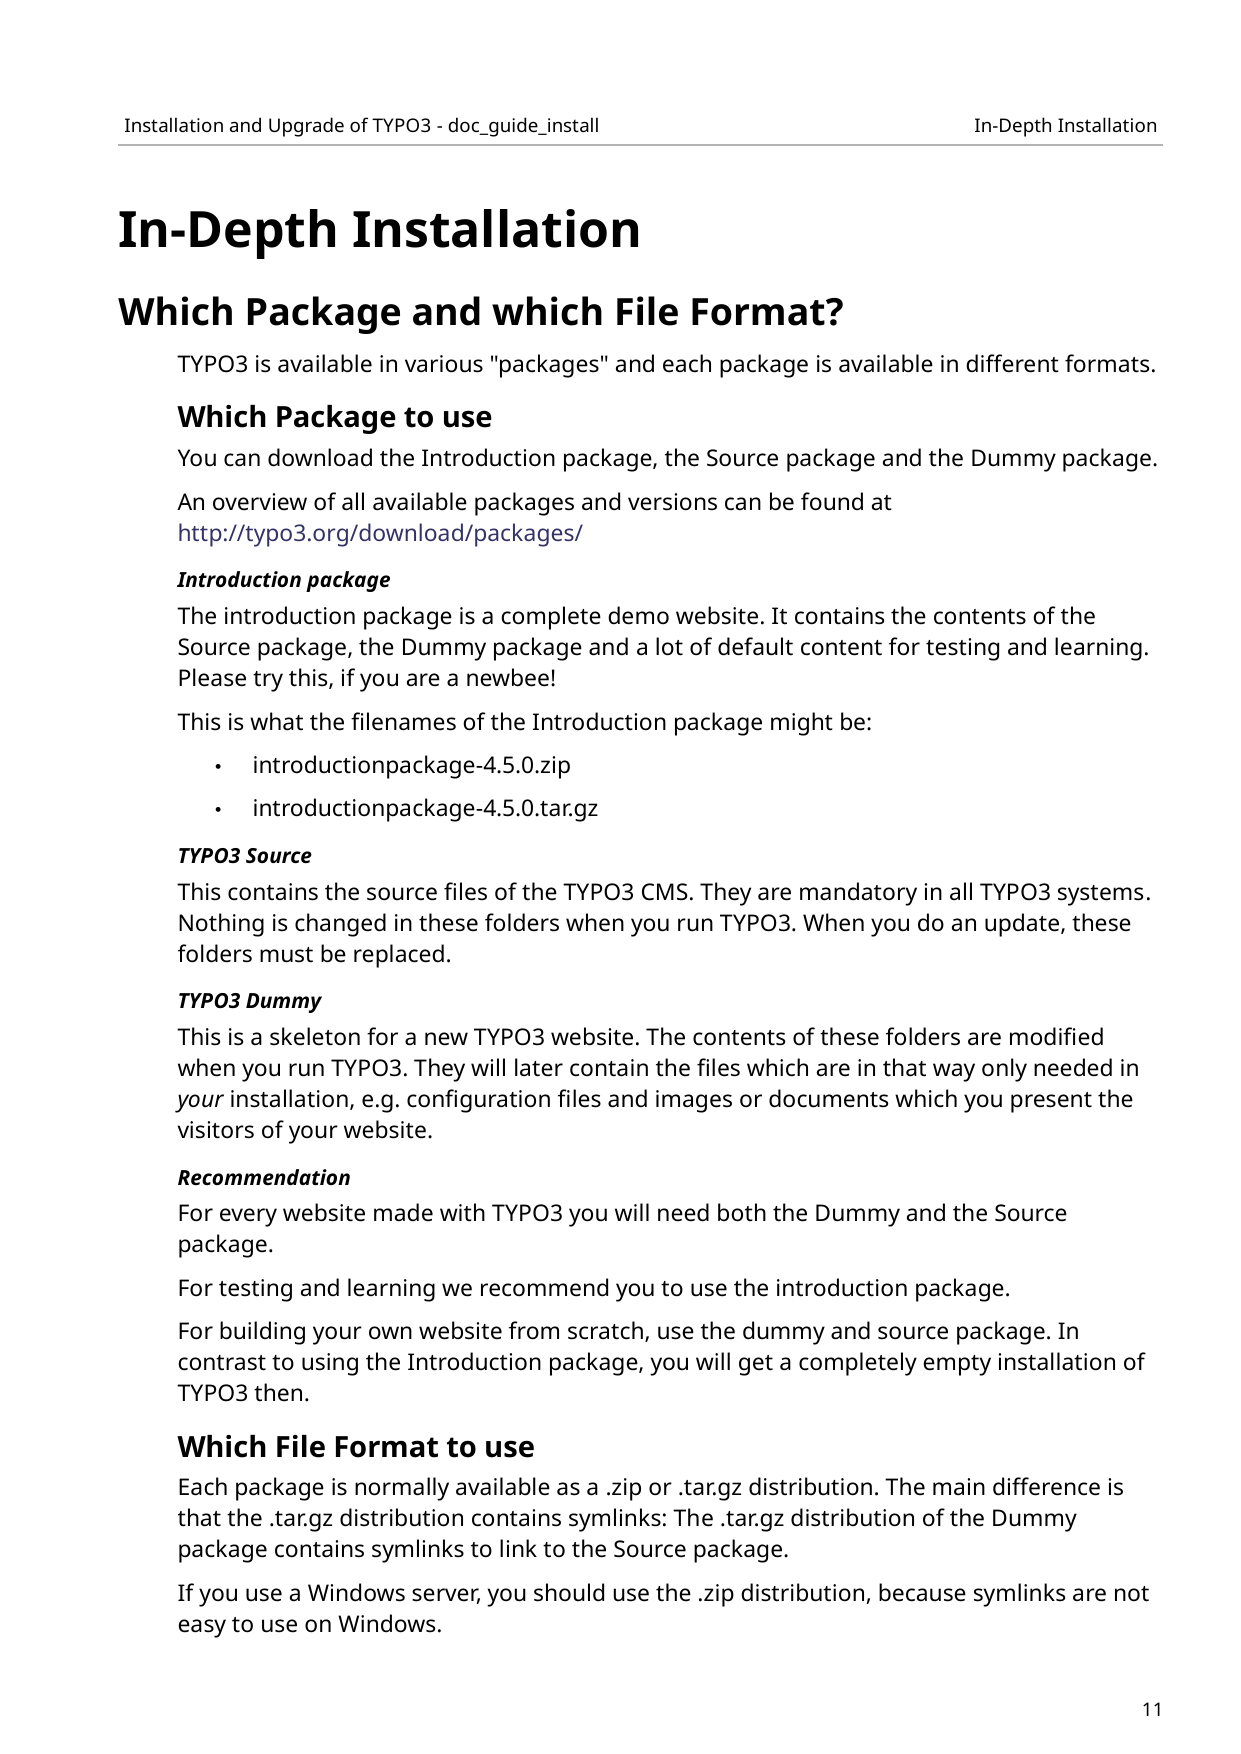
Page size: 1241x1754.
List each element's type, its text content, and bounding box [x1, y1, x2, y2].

text If you use a Windows server, you should use the .zip distribution, because symlinks are not easy to use on Windows. [177, 1577, 1163, 1639]
text You can download the Introduction package, the Source package and the Dummy package. [177, 442, 1163, 473]
text For testing and learning we recommend you to use the introduction package. [177, 1272, 1163, 1303]
text TYPO3 is available in various "packages" and each package is available in different formats. [177, 348, 1163, 379]
text For every website made with TYPO3 you will need both the Dummy and the Source package. [177, 1197, 1163, 1259]
subtitle Which Package and which File Format? [118, 285, 1163, 336]
subtitle Which Package to use [177, 397, 1163, 436]
subtitle TYPO3 Source [177, 841, 1163, 869]
subtitle TYPO3 Dummy [177, 986, 1163, 1015]
text For building your own website from scratch, use the dummy and source package. In contrast to using the Introduction package, you will get a completely empty installation of TYPO3 then. [177, 1315, 1163, 1408]
subtitle Which File Format to use [177, 1426, 1163, 1465]
text This contains the source files of the TYPO3 CMS. They are mandatory in all TYPO3 systems. Nothing is changed in these folders when you run TYPO3. When you do an update, these folders must be replaced. [177, 876, 1163, 969]
subtitle In-Depth Installation [118, 193, 1163, 262]
list introductionpackage-4.5.0.zip [215, 749, 1163, 780]
text This is a skeleton for a new TYPO3 website. The contents of these folders are modified when you run TYPO3. They will later contain the files which are in that way only needed in your installation, e.g. configuration files and images or documents which you present the visitors of your website. [177, 1021, 1163, 1145]
subtitle Recommendation [177, 1163, 1163, 1191]
list introductionpackage-4.5.0.tar.gz [215, 792, 1163, 823]
subtitle Introduction package [177, 565, 1163, 594]
text The introduction package is a complete demo website. It contains the contents of the Source package, the Dummy package and a lot of default content for testing and learning. Please try this, if you are a newbee! [177, 600, 1163, 693]
text This is what the filenames of the Introduction package might be: [177, 705, 1163, 736]
text An overview of all available packages and versions can be found at http://typo3.org/download/packages/ [177, 486, 1163, 548]
text Each package is normally available as a .zip or .tar.gz distribution. The main difference is that the .tar.gz distribution contains symlinks: The .tar.gz distribution of the Dummy package contains symlinks to link to the Source package. [177, 1471, 1163, 1564]
